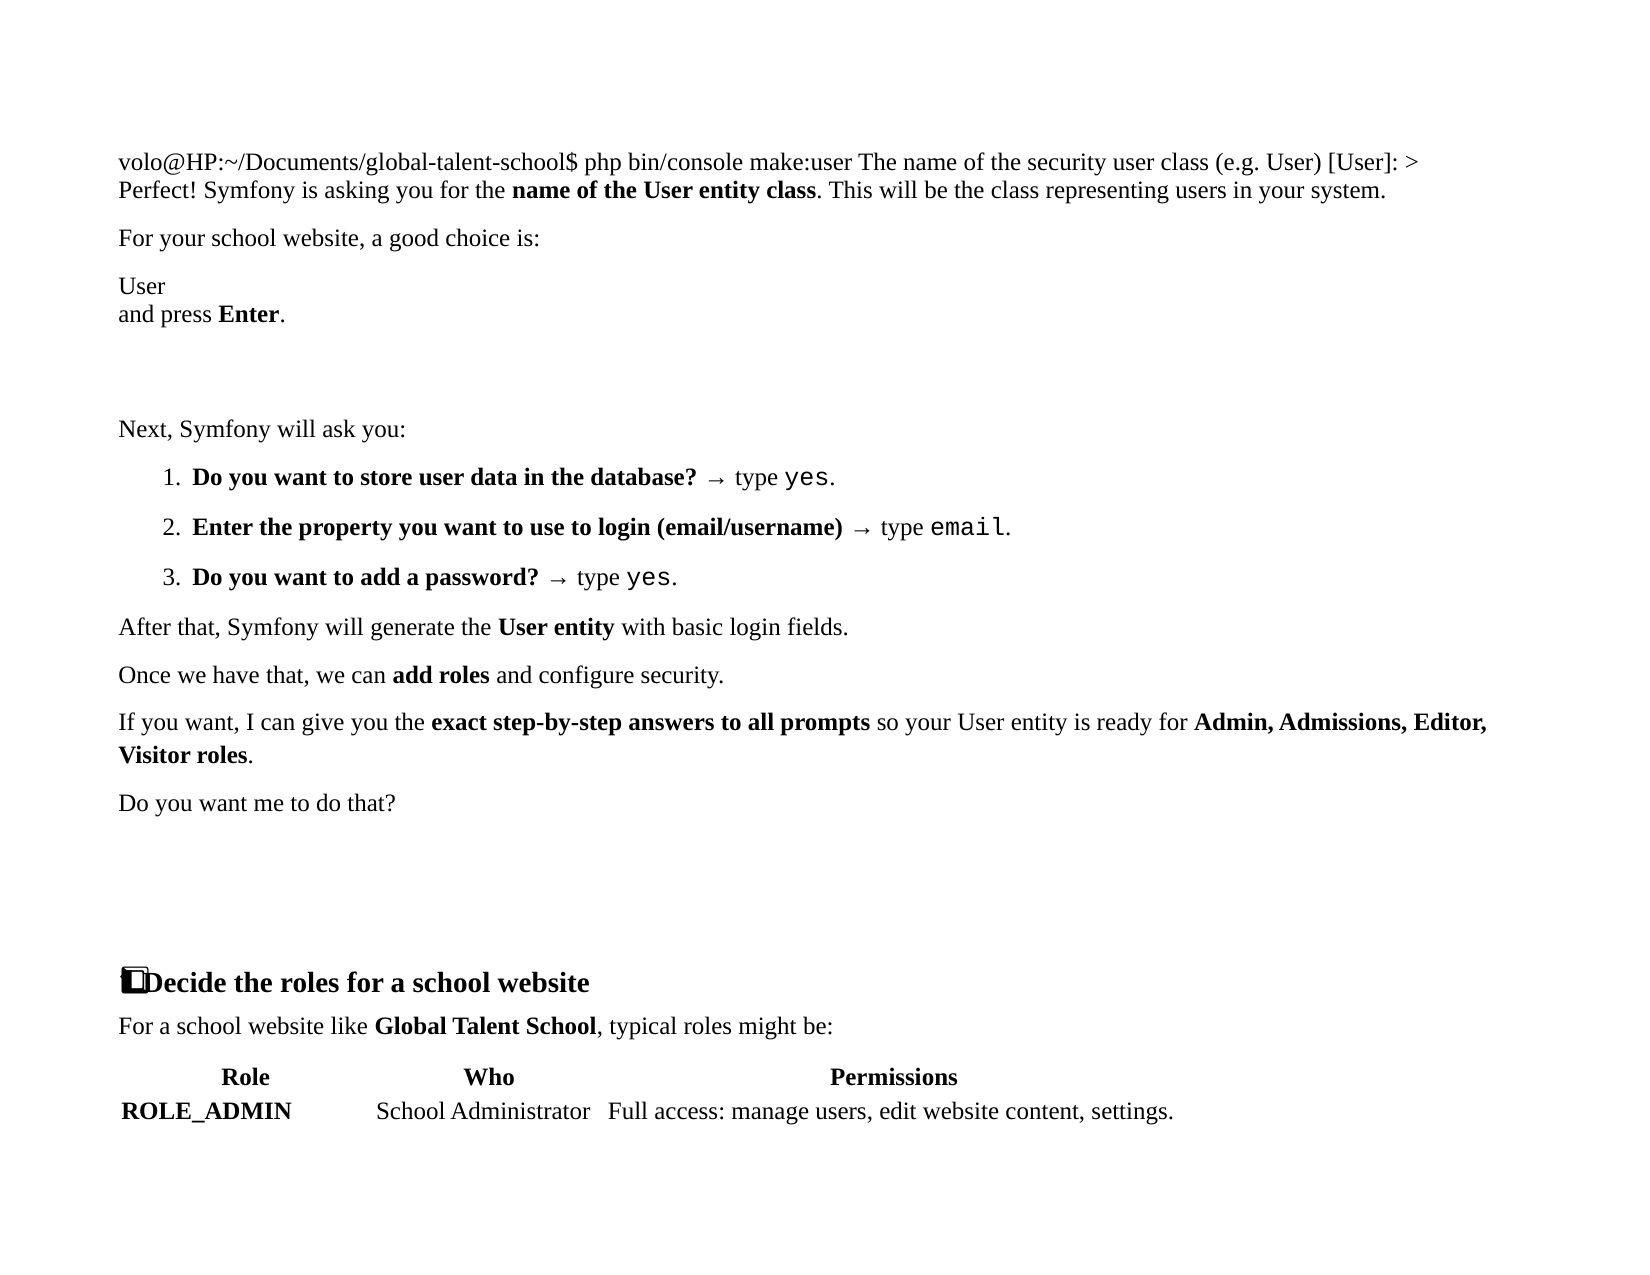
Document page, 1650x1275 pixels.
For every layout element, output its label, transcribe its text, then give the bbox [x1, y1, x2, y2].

text Perfect! Symfony is asking you for the name of the User entity class. This will be the class representing users in your system. [118, 176, 1532, 204]
text Next, Symfony will ask you: [118, 414, 1532, 443]
text User [118, 271, 1532, 299]
text For a school website like Global Talent School, typical roles might be: [118, 1011, 1532, 1040]
text After that, Symfony will generate the User entity with basic login fields. [118, 612, 1532, 641]
list Enter the property you want to use to login (email/username) → type email. [162, 512, 1532, 543]
text Do you want me to do that? [118, 788, 1532, 817]
list Do you want to store user data in the database? → type yes. [162, 462, 1532, 493]
table_cell ROLE_ADMIN [118, 1094, 373, 1128]
text and press Enter. [118, 299, 1532, 328]
text Once we have that, we can add roles and configure security. [118, 660, 1532, 688]
subtitle 1️⃣ Decide the roles for a school website [118, 965, 1532, 999]
table_header Permissions [605, 1059, 1183, 1093]
table_header Who [373, 1059, 605, 1093]
table_cell School Administrator [373, 1094, 605, 1128]
text For your school website, a good choice is: [118, 223, 1532, 252]
table_cell Full access: manage users, edit website content, settings. [605, 1094, 1183, 1128]
table_header Role [118, 1059, 373, 1093]
list Do you want to add a password? → type yes. [162, 562, 1532, 593]
text If you want, I can give you the exact step-by-step answers to all prompts so your User entity is ready for Admin, Admissions, Editor, Visitor roles. [118, 707, 1532, 769]
text volo@HP:~/Documents/global-talent-school$ php bin/console make:user The name of the security user class (e.g. User) [User]: > [118, 147, 1532, 176]
